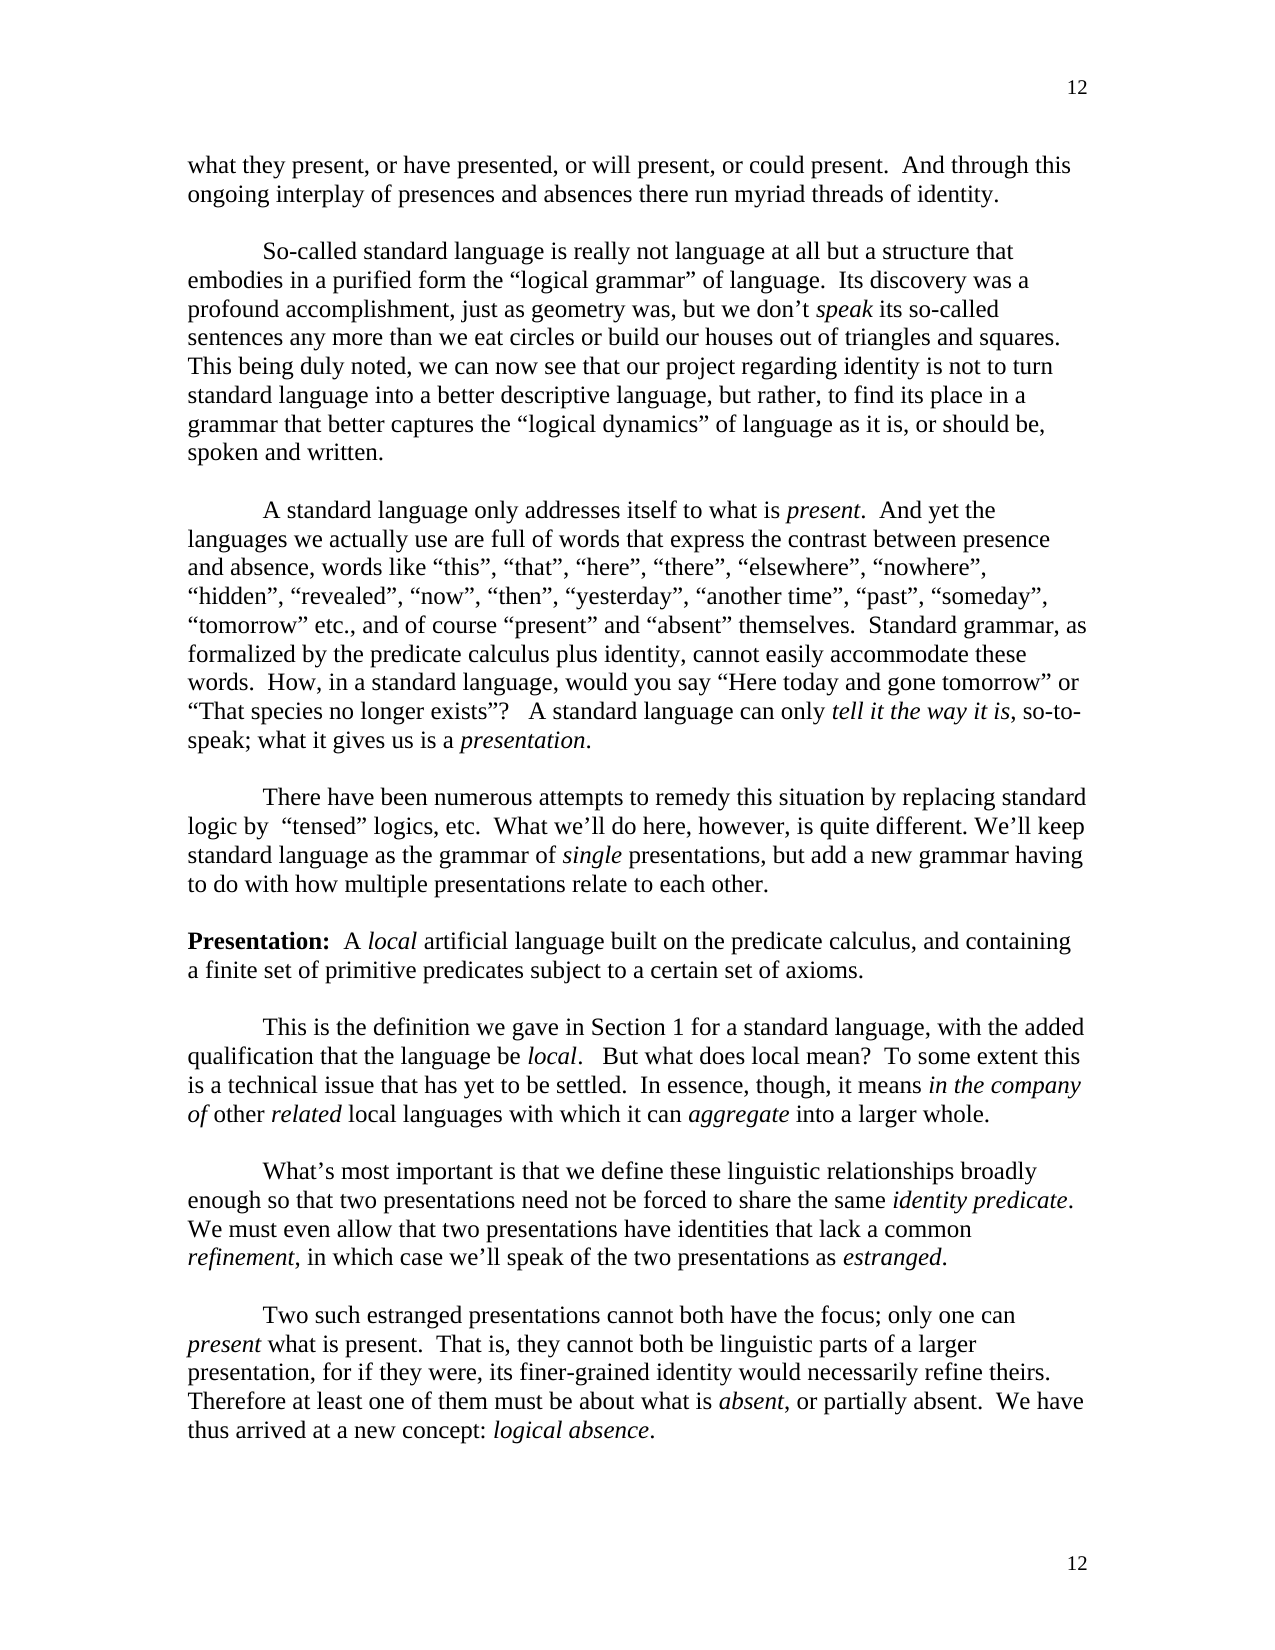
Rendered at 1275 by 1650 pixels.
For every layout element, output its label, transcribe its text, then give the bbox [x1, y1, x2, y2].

text This is the definition we gave in Section 1 for a standard language, with the added qualification that the language be local. But what does local mean? To some extent this is a technical issue that has yet to be settled. In essence, though, it means in the company of other related local languages with which it can aggregate into a larger whole. [187, 1012, 1087, 1127]
text There have been numerous attempts to remedy this situation by replacing standard logic by “tensed” logics, etc. What we’ll do here, however, is quite different. We’ll keep standard language as the grammar of single presentations, but add a new grammar having to do with how multiple presentations relate to each other. [187, 782, 1087, 897]
text So-called standard language is really not language at all but a structure that embodies in a purified form the “logical grammar” of language. Its discovery was a profound accomplishment, just as geometry was, but we don’t speak its so-called sentences any more than we eat circles or build our houses out of triangles and squares. This being duly noted, we can now see that our project regarding identity is not to turn standard language into a better descriptive language, but rather, to find its place in a grammar that better captures the “logical dynamics” of language as it is, or should be, spoken and written. [187, 236, 1087, 466]
text A standard language only addresses itself to what is present. And yet the languages we actually use are full of words that express the contrast between presence and absence, words like “this”, “that”, “here”, “there”, “elsewhere”, “nowhere”, “hidden”, “revealed”, “now”, “then”, “yesterday”, “another time”, “past”, “someday”, “tomorrow” etc., and of course “present” and “absent” themselves. Standard grammar, as formalized by the predicate calculus plus identity, cannot easily accommodate these words. How, in a standard language, would you say “Here today and gone tomorrow” or “That species no longer exists”? A standard language can only tell it the way it is, so-to-speak; what it gives us is a presentation. [187, 495, 1087, 754]
text Presentation: A local artificial language built on the predicate calculus, and containing a finite set of primitive predicates subject to a certain set of axioms. [187, 926, 1087, 984]
text What’s most important is that we define these linguistic relationships broadly enough so that two presentations need not be forced to share the same identity predicate. We must even allow that two presentations have identities that lack a common refinement, in which case we’ll speak of the two presentations as estranged. [187, 1156, 1087, 1271]
text what they present, or have presented, or will present, or could present. And through this ongoing interplay of presences and absences there run myriad threads of identity. [187, 150, 1087, 207]
text Two such estranged presentations cannot both have the focus; only one can present what is present. That is, they cannot both be linguistic parts of a larger presentation, for if they were, its finer-grained identity would necessarily refine theirs. Therefore at least one of them must be about what is absent, or partially absent. We have thus arrived at a new concept: logical absence. [187, 1300, 1087, 1444]
